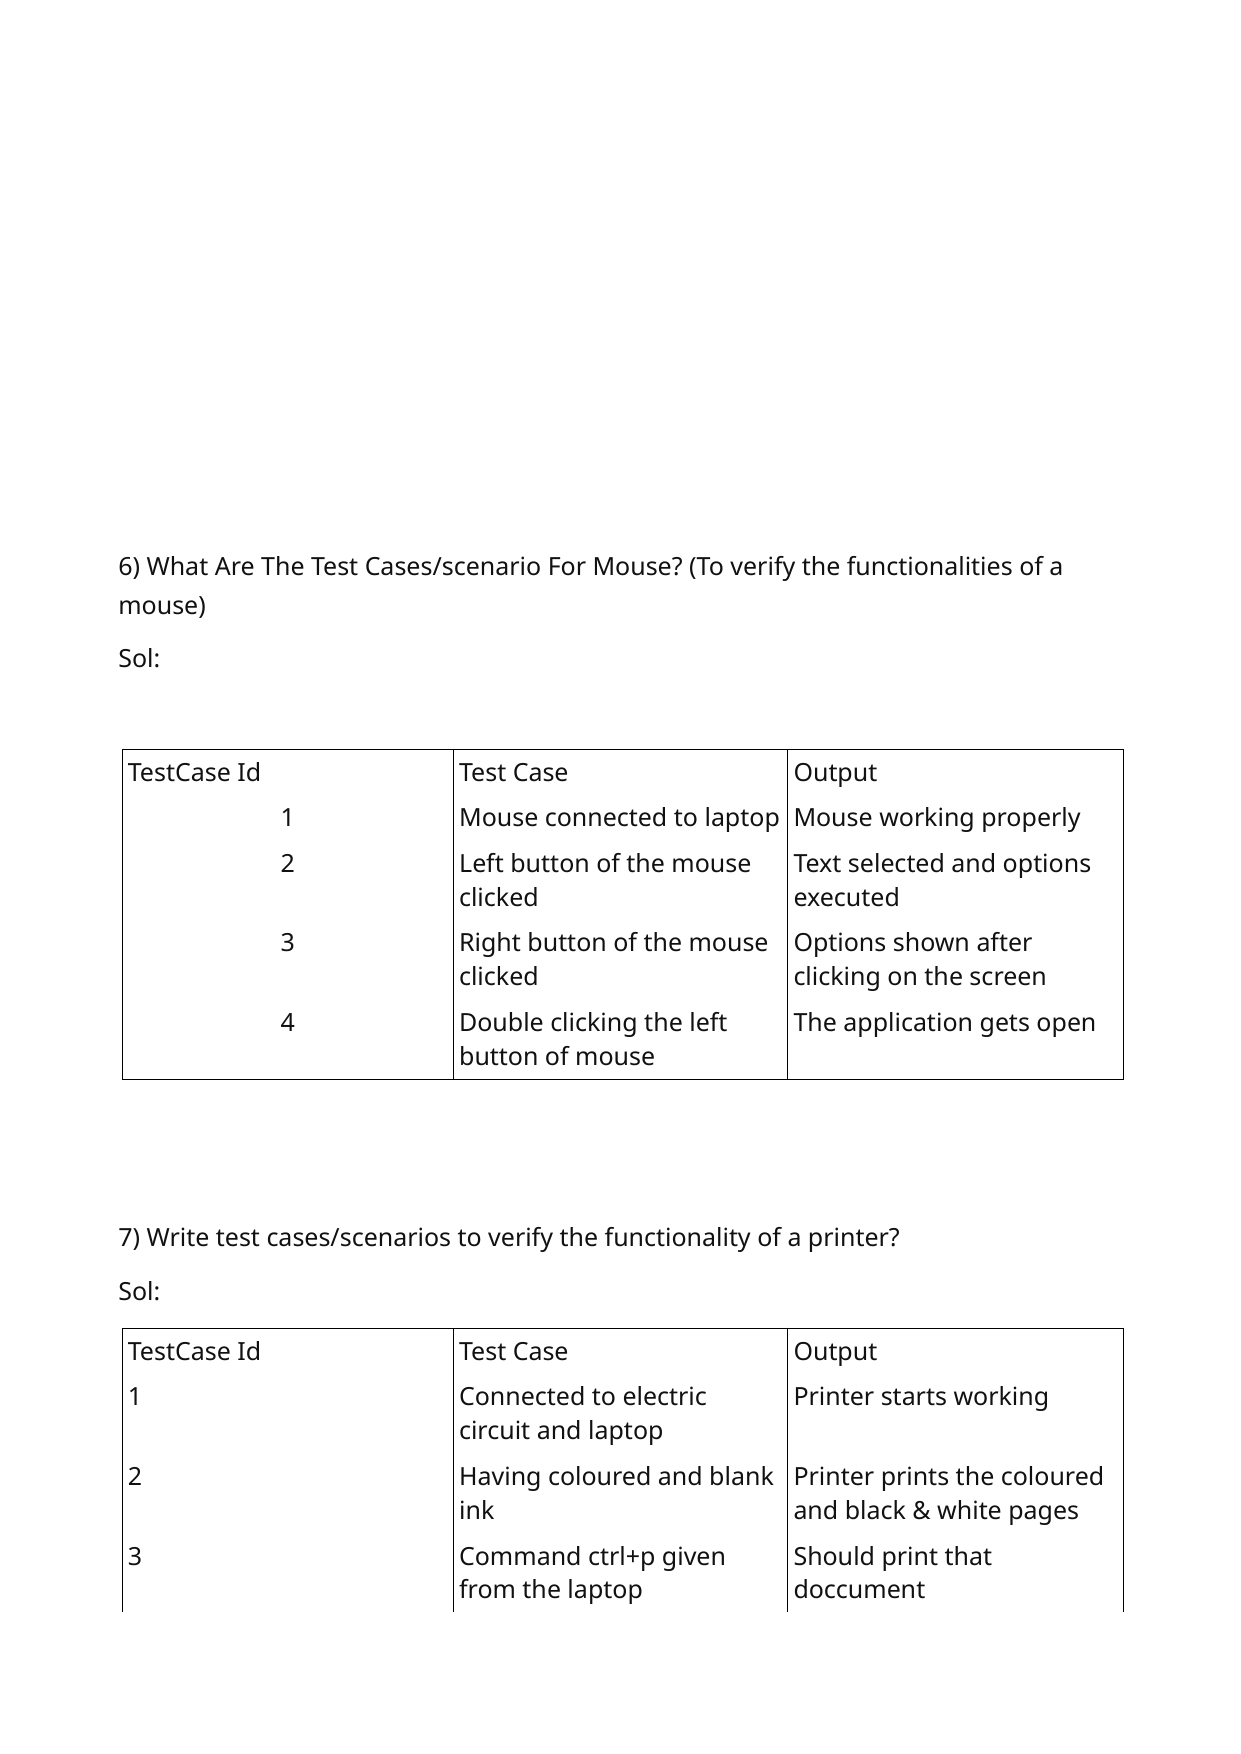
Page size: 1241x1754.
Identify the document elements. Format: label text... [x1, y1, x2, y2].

text Sol: [118, 641, 1122, 675]
table_cell Mouse working properly [788, 794, 1123, 840]
table_cell Right button of the mouse clicked [454, 919, 787, 999]
text 6) What Are The Test Cases/scenario For Mouse? (To verify the functionalities of a mouse) [118, 548, 1122, 621]
table_cell Double clicking the left button of mouse [454, 999, 787, 1078]
table_cell 4 [123, 999, 453, 1078]
table_cell Text selected and options executed [788, 840, 1123, 919]
table_cell 3 [123, 1533, 453, 1612]
table_cell Printer starts working [788, 1373, 1123, 1453]
table_header TestCase Id [123, 1329, 453, 1373]
table_cell 1 [123, 794, 453, 840]
table_cell Should print that doccument [788, 1533, 1123, 1612]
table_header Output [788, 750, 1123, 794]
table_cell The application gets open [788, 999, 1123, 1078]
table_cell 2 [123, 840, 453, 919]
table_cell 1 [123, 1373, 453, 1453]
table_cell 2 [123, 1453, 453, 1532]
table_header Test Case [454, 1329, 787, 1373]
text Sol: [118, 1274, 1122, 1308]
table_header Output [788, 1329, 1123, 1373]
table_cell Command ctrl+p given from the laptop [454, 1533, 787, 1612]
table_cell Options shown after clicking on the screen [788, 919, 1123, 999]
table_cell 3 [123, 919, 453, 999]
table_cell Left button of the mouse clicked [454, 840, 787, 919]
table_cell Mouse connected to laptop [454, 794, 787, 840]
table_cell Connected to electric circuit and laptop [454, 1373, 787, 1453]
table_cell Printer prints the coloured and black & white pages [788, 1453, 1123, 1532]
table_cell Having coloured and blank ink [454, 1453, 787, 1532]
table_header Test Case [454, 750, 787, 794]
text 7) Write test cases/scenarios to verify the functionality of a printer? [118, 1220, 1122, 1254]
table_header TestCase Id [123, 750, 453, 794]
